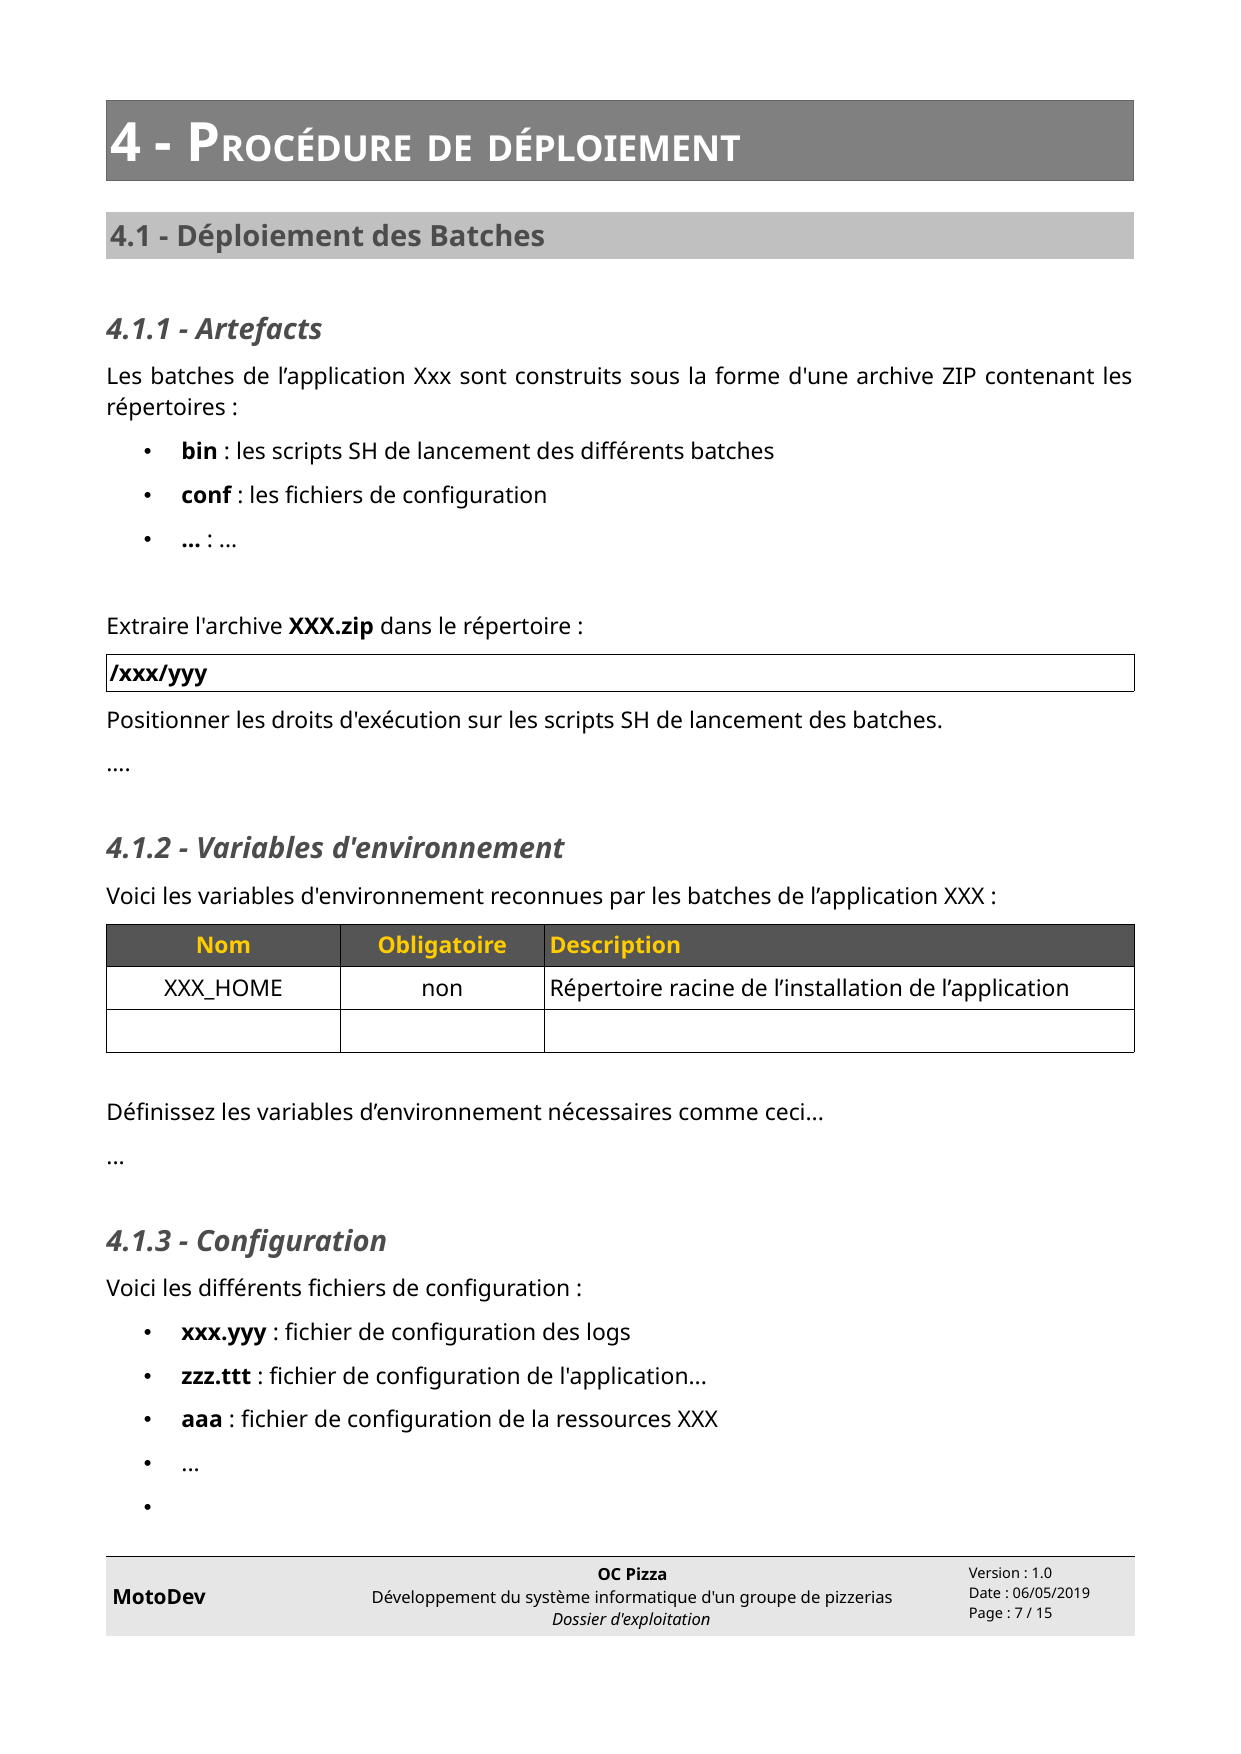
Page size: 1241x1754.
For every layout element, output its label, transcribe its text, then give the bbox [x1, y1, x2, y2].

table_header Description [545, 925, 1134, 966]
text /xxx/yyy [107, 655, 1134, 691]
text Voici les différents fichiers de configuration : [106, 1272, 1134, 1303]
subtitle Procédure de déploiement [107, 101, 1133, 180]
table_cell non [341, 967, 544, 1009]
text Les batches de l’application Xxx sont construits sous la forme d'une archive ZIP contenant les répertoires : [106, 360, 1134, 422]
text …. [106, 747, 1134, 778]
table_cell XXX_HOME [107, 967, 340, 1009]
table_header Nom [107, 925, 340, 966]
table_cell Répertoire racine de l’installation de l’application [545, 967, 1134, 1009]
table_cell [545, 1010, 1134, 1052]
list zzz.ttt : fichier de configuration de l'application... [144, 1359, 1134, 1391]
list ... : ... [144, 522, 1134, 554]
list xxx.yyy : fichier de configuration des logs [144, 1316, 1134, 1347]
subtitle Configuration [106, 1220, 1134, 1260]
list aaa : fichier de configuration de la ressources XXX [144, 1403, 1134, 1434]
text ... [106, 1139, 1134, 1171]
list bin : les scripts SH de lancement des différents batches [144, 435, 1134, 466]
subtitle Déploiement des Batches [107, 213, 1133, 258]
table_header Obligatoire [341, 925, 544, 966]
text Extraire l'archive XXX.zip dans le répertoire : [106, 610, 1134, 641]
subtitle Artefacts [106, 308, 1134, 348]
list ... [144, 1447, 1134, 1478]
list conf : les fichiers de configuration [144, 479, 1134, 510]
table_cell [341, 1010, 544, 1052]
text Positionner les droits d'exécution sur les scripts SH de lancement des batches. [106, 703, 1134, 735]
text Définissez les variables d’environnement nécessaires comme ceci... [106, 1096, 1134, 1127]
subtitle Variables d'environnement [106, 828, 1134, 867]
table_cell [107, 1010, 340, 1052]
text Voici les variables d'environnement reconnues par les batches de l’application XXX : [106, 880, 1134, 911]
